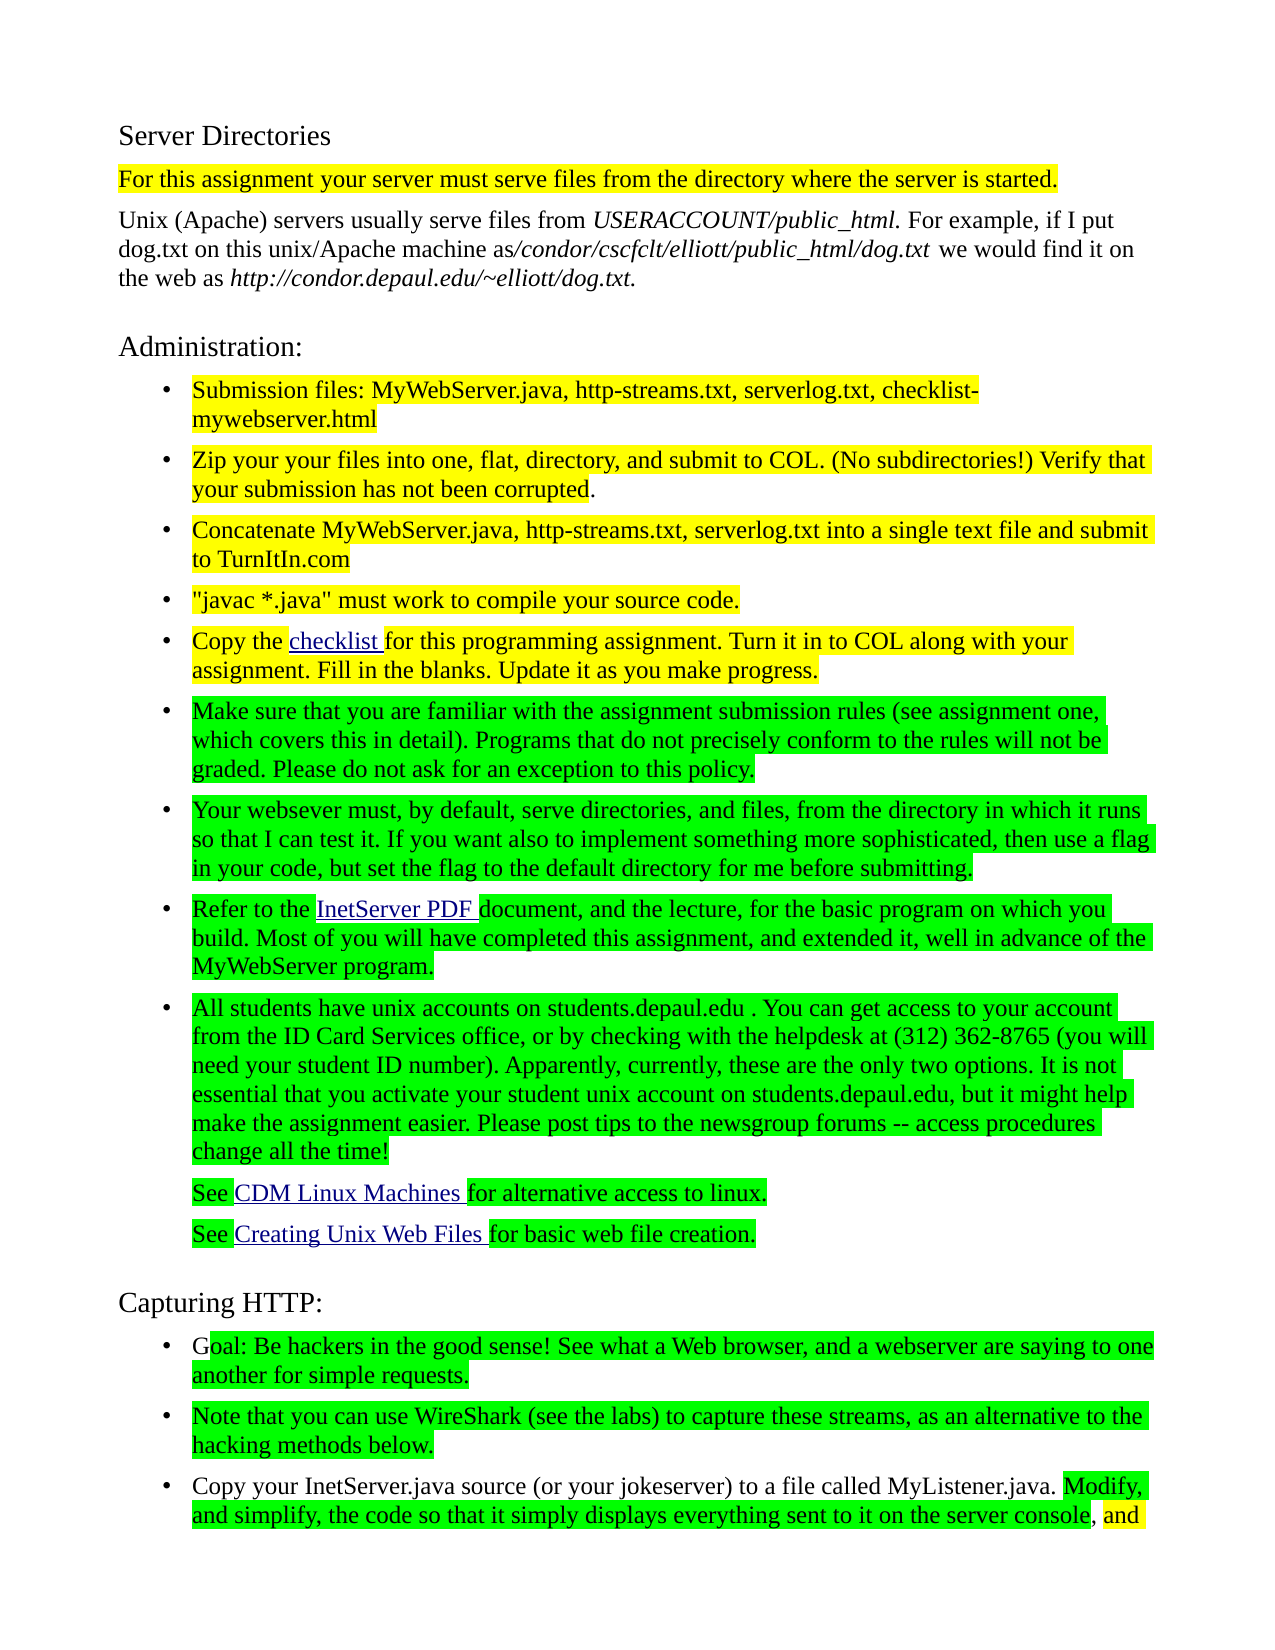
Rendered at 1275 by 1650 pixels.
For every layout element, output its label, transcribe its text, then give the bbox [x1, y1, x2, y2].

list Submission files: MyWebServer.java, http-streams.txt, serverlog.txt, checklist-mywebserver.html [162, 375, 1157, 433]
list Concatenate MyWebServer.java, http-streams.txt, serverlog.txt into a single text file and submit to TurnItIn.com [162, 515, 1157, 573]
subtitle Capturing HTTP: [118, 1285, 1157, 1319]
list Make sure that you are familiar with the assignment submission rules (see assignment one, which covers this in detail). Programs that do not precisely conform to the rules will not be graded. Please do not ask for an exception to this policy. [162, 696, 1157, 783]
list Copy your InetServer.java source (or your jokeserver) to a file called MyListener.java. Modify, and simplify, the code so that it simply displays everything sent to it on the server console, and [162, 1471, 1157, 1529]
list Note that you can use WireShark (see the labs) to capture these streams, as an alternative to the hacking methods below. [162, 1401, 1157, 1459]
list Goal: Be hackers in the good sense! See what a Web browser, and a webserver are saying to one another for simple requests. [162, 1331, 1157, 1389]
list Copy the checklist for this programming assignment. Turn it in to COL along with your assignment. Fill in the blanks. Update it as you make progress. [162, 626, 1157, 684]
list All students have unix accounts on students.depaul.edu . You can get access to your account from the ID Card Services office, or by checking with the helpdesk at (312) 362-8765 (you will need your student ID number). Apparently, currently, these are the only two options. It is not essential that you activate your student unix account on students.depaul.edu, but it might help make the assignment easier. Please post tips to the newsgroup forums -- access procedures change all the time! [162, 993, 1157, 1165]
list Refer to the InetServer PDF document, and the lecture, for the basic program on which you build. Most of you will have completed this assignment, and extended it, well in advance of the MyWebServer program. [162, 894, 1157, 980]
text Unix (Apache) servers usually serve files from USERACCOUNT/public_html. For example, if I put dog.txt on this unix/Apache machine as/condor/cscfclt/elliott/public_html/dog.txt we would find it on the web as http://condor.depaul.edu/~elliott/dog.txt. [118, 205, 1157, 292]
list Your websever must, by default, serve directories, and files, from the directory in which it runs so that I can test it. If you want also to implement something more sophisticated, then use a flag in your code, but set the flag to the default directory for me before submitting. [162, 795, 1157, 881]
list Zip your your files into one, flat, directory, and submit to COL. (No subdirectories!) Verify that your submission has not been corrupted. [162, 445, 1157, 503]
list See Creating Unix Web Files for basic web file creation. [162, 1219, 1157, 1248]
subtitle Server Directories [118, 118, 1157, 152]
list "javac *.java" must work to compile your source code. [162, 585, 1157, 614]
list See CDM Linux Machines for alternative access to linux. [162, 1178, 1157, 1206]
text For this assignment your server must serve files from the directory where the server is started. [118, 164, 1157, 193]
subtitle Administration: [118, 329, 1157, 363]
